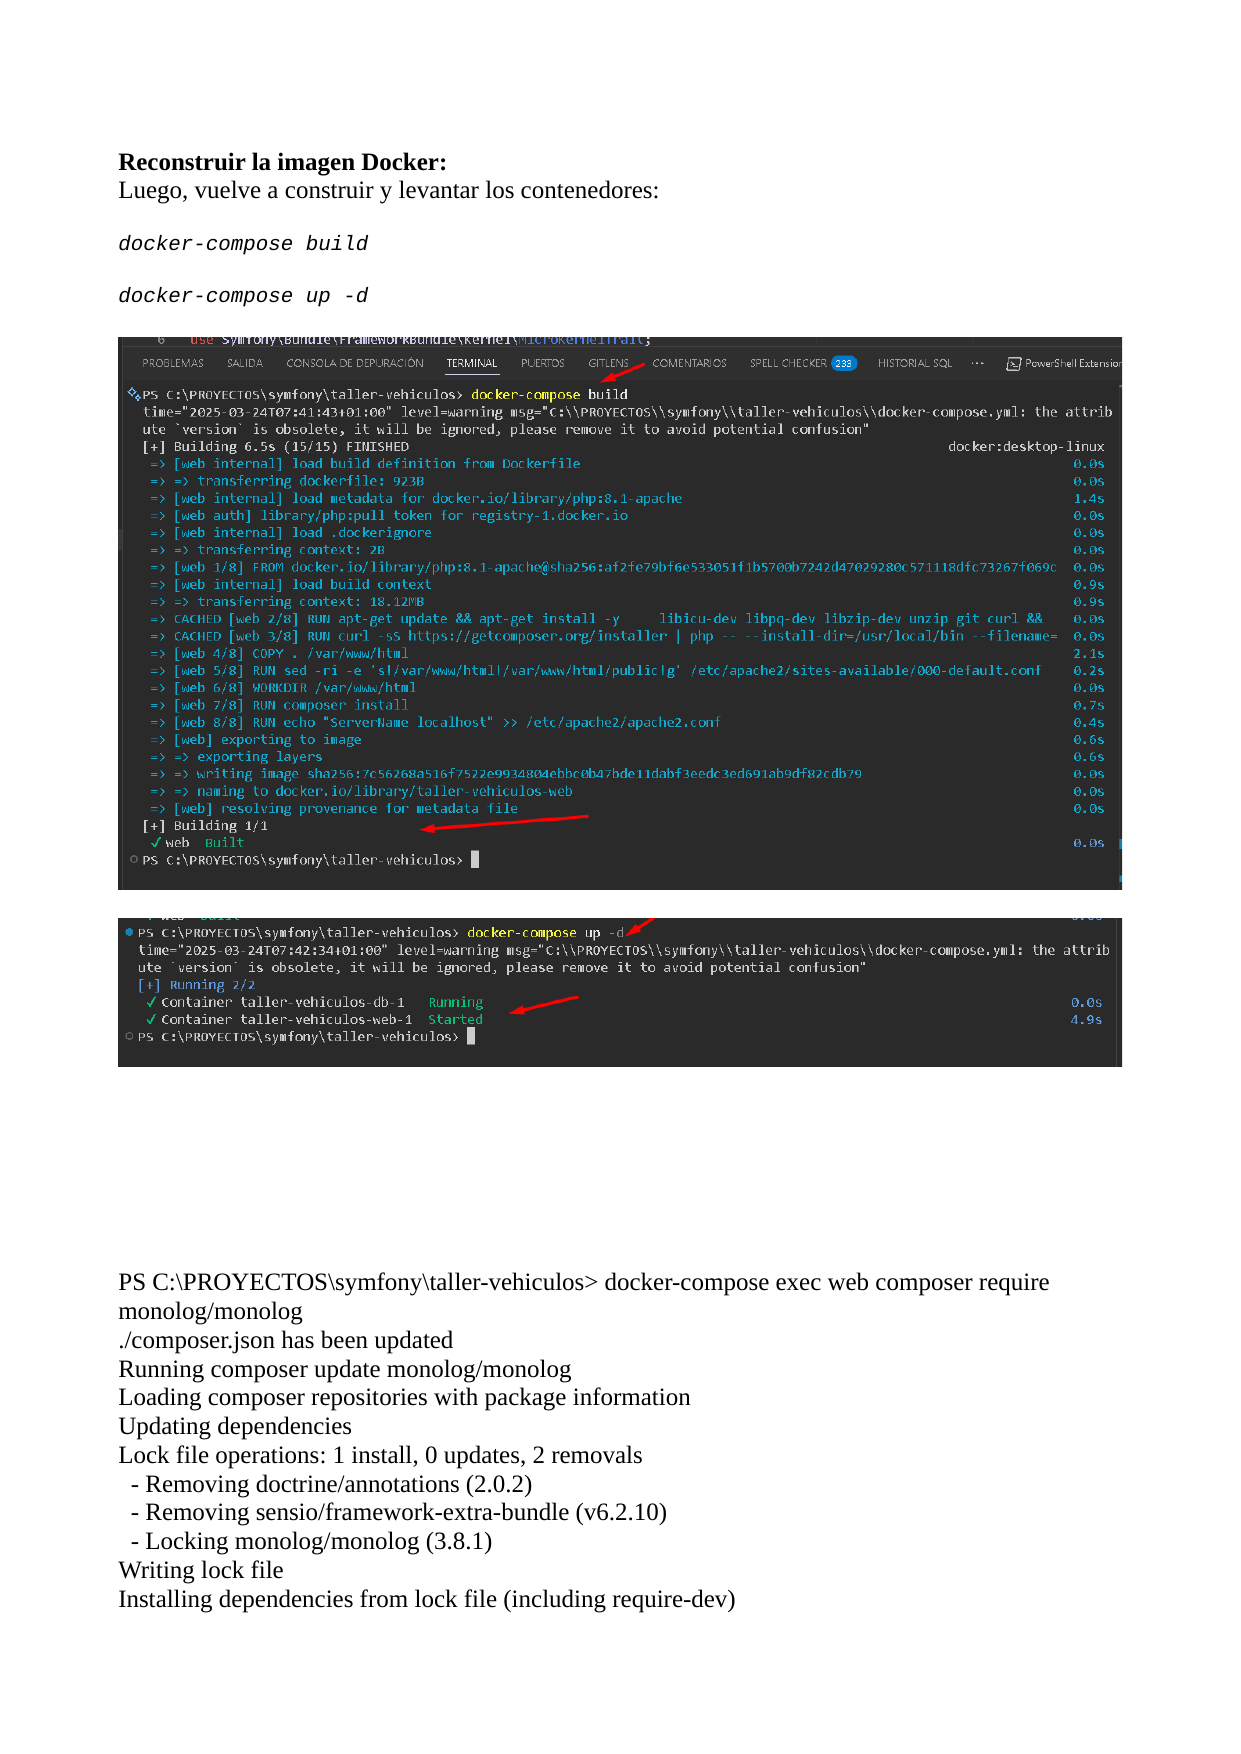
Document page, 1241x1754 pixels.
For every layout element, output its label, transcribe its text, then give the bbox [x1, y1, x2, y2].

text - Removing sensio/framework-extra-bundle (v6.2.10) [118, 1497, 1122, 1526]
picture [118, 337, 1123, 890]
text Running composer update monolog/monolog [118, 1354, 1122, 1382]
text Installing dependencies from lock file (including require-dev) [118, 1584, 1122, 1612]
text Loading composer repositories with package information [118, 1382, 1122, 1411]
text Reconstruir la imagen Docker: Luego, vuelve a construir y levantar los contenedores: [118, 147, 1122, 204]
text - Removing doctrine/annotations (2.0.2) [118, 1469, 1122, 1497]
text docker-compose up -d [118, 286, 1122, 309]
text Writing lock file [118, 1555, 1122, 1584]
text docker-compose build [118, 233, 1122, 257]
text ./composer.json has been updated [118, 1325, 1122, 1354]
text Lock file operations: 1 install, 0 updates, 2 removals [118, 1440, 1122, 1469]
text - Locking monolog/monolog (3.8.1) [118, 1526, 1122, 1555]
picture [118, 918, 1123, 1067]
text PS C:\PROYECTOS\symfony\taller-vehiculos> docker-compose exec web composer require monolog/monolog [118, 1267, 1122, 1325]
text Updating dependencies [118, 1411, 1122, 1440]
